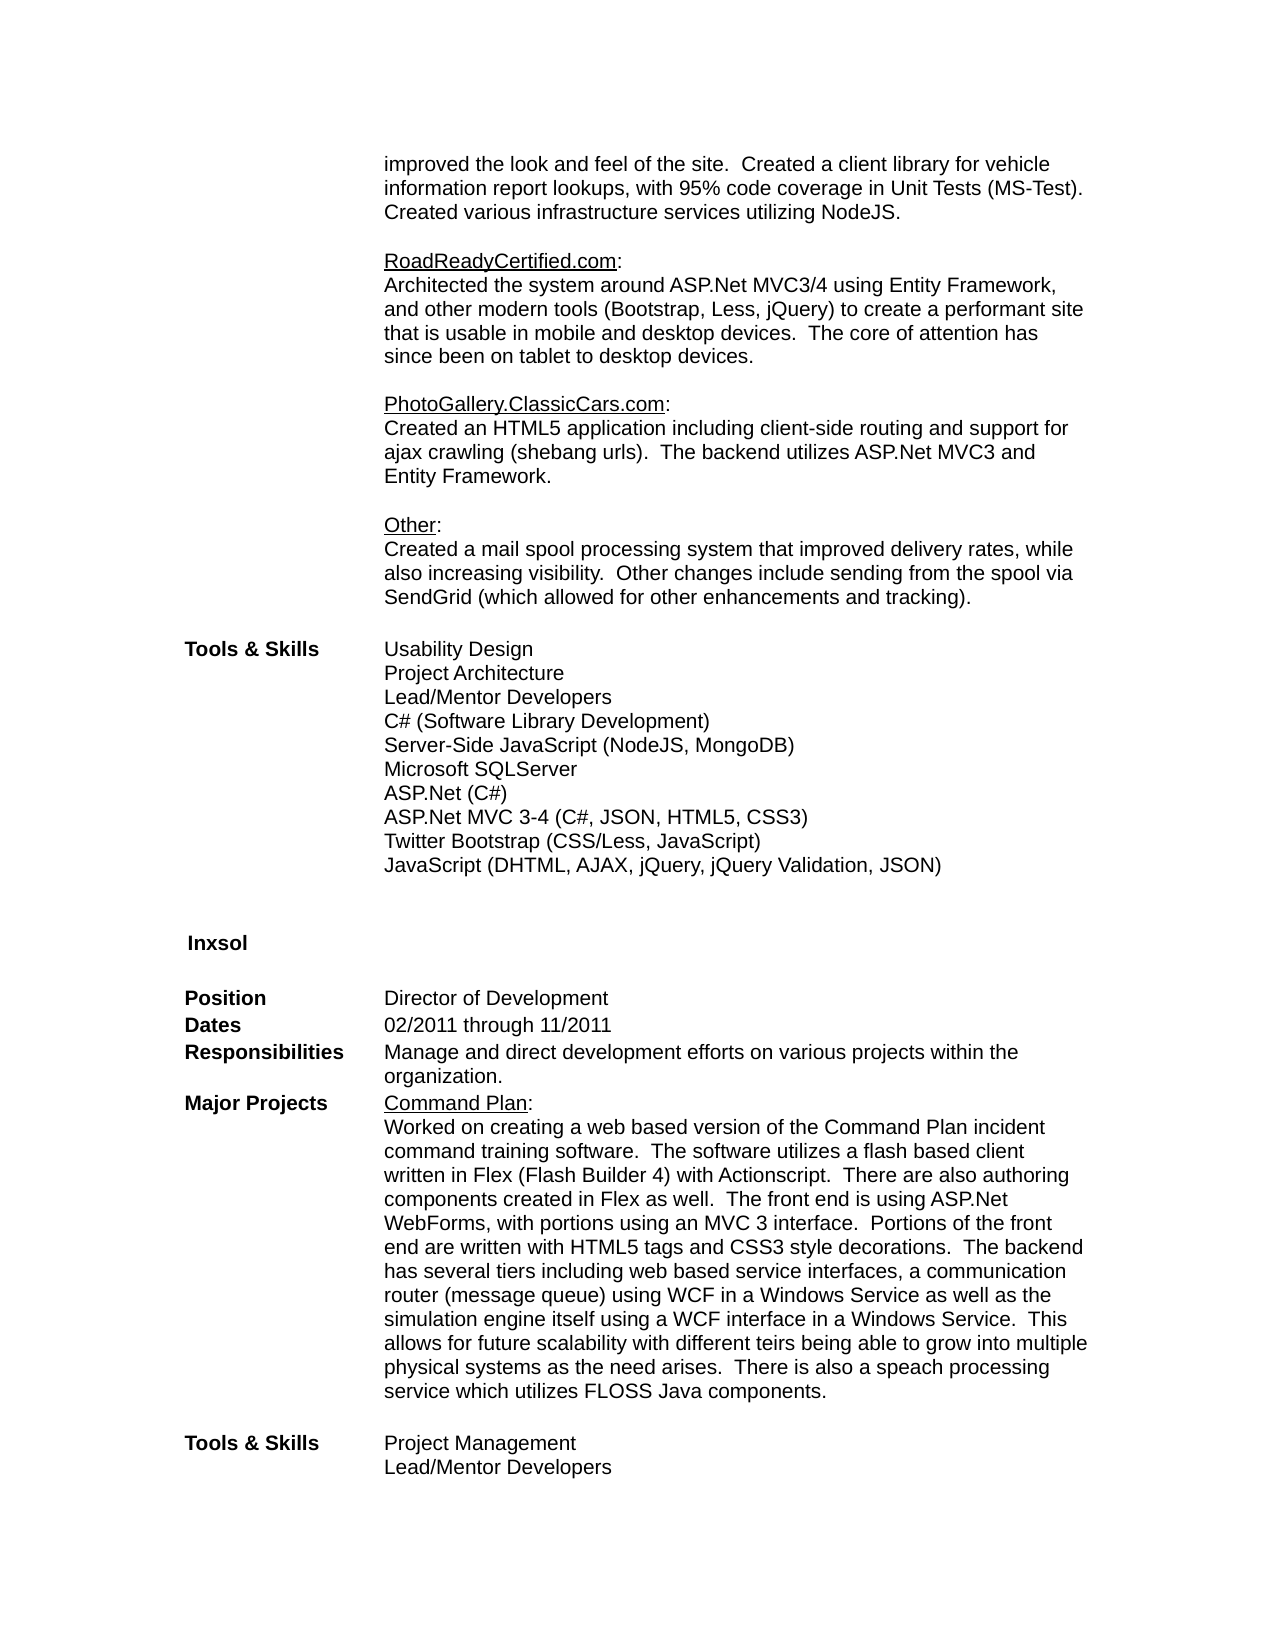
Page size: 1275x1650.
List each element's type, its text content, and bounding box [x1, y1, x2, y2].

table_cell Responsibilities [183, 1039, 382, 1089]
table_cell [183, 150, 382, 635]
table_cell Major Projects [183, 1090, 382, 1429]
table_cell Command Plan: Worked on creating a web based version of the Command Plan incident command training software. The software utilizes a flash based client written in Flex (Flash Builder 4) with Actionscript. There are also authoring components created in Flex as well. The front end is using ASP.Net WebForms, with portions using an MVC 3 interface. Portions of the front end are written with HTML5 tags and CSS3 style decorations. The backend has several tiers including web based service interfaces, a communication router (message queue) using WCF in a Windows Service as well as the simulation engine itself using a WCF interface in a Windows Service. This allows for future scalability with different teirs being able to grow into multiple physical systems as the need arises. There is also a speach processing service which utilizes FLOSS Java components. [383, 1090, 1092, 1429]
table_cell Dates [183, 1011, 382, 1038]
table_cell Manage and direct development efforts on various projects within the organization. [383, 1039, 1092, 1089]
table_header Position [183, 984, 382, 1011]
table_cell Tools & Skills [183, 1429, 382, 1480]
table_cell 02/2011 through 11/2011 [383, 1011, 1092, 1038]
table_cell improved the look and feel of the site. Created a client library for vehicle information report lookups, with 95% code coverage in Unit Tests (MS-Test). Created various infrastructure services utilizing NodeJS. RoadReadyCertified.com: Architected the system around ASP.Net MVC3/4 using Entity Framework, and other modern tools (Bootstrap, Less, jQuery) to create a performant site that is usable in mobile and desktop devices. The core of attention has since been on tablet to desktop devices. PhotoGallery.ClassicCars.com: Created an HTML5 application including client-side routing and support for ajax crawling (shebang urls). The backend utilizes ASP.Net MVC3 and Entity Framework. Other: Created a mail spool processing system that improved delivery rates, while also increasing visibility. Other changes include sending from the spool via SendGrid (which allowed for other enhancements and tracking). [383, 150, 1092, 635]
table_cell Project Management Lead/Mentor Developers [383, 1429, 1092, 1480]
table_header Director of Development [383, 984, 1092, 1011]
table_cell Tools & Skills [183, 635, 382, 878]
table_cell Usability Design Project Architecture Lead/Mentor Developers C# (Software Library Development) Server-Side JavaScript (NodeJS, MongoDB) Microsoft SQLServer ASP.Net (C#) ASP.Net MVC 3-4 (C#, JSON, HTML5, CSS3) Twitter Bootstrap (CSS/Less, JavaScript) JavaScript (DHTML, AJAX, jQuery, jQuery Validation, JSON) [383, 635, 1092, 878]
text Inxsol [187, 907, 1087, 955]
